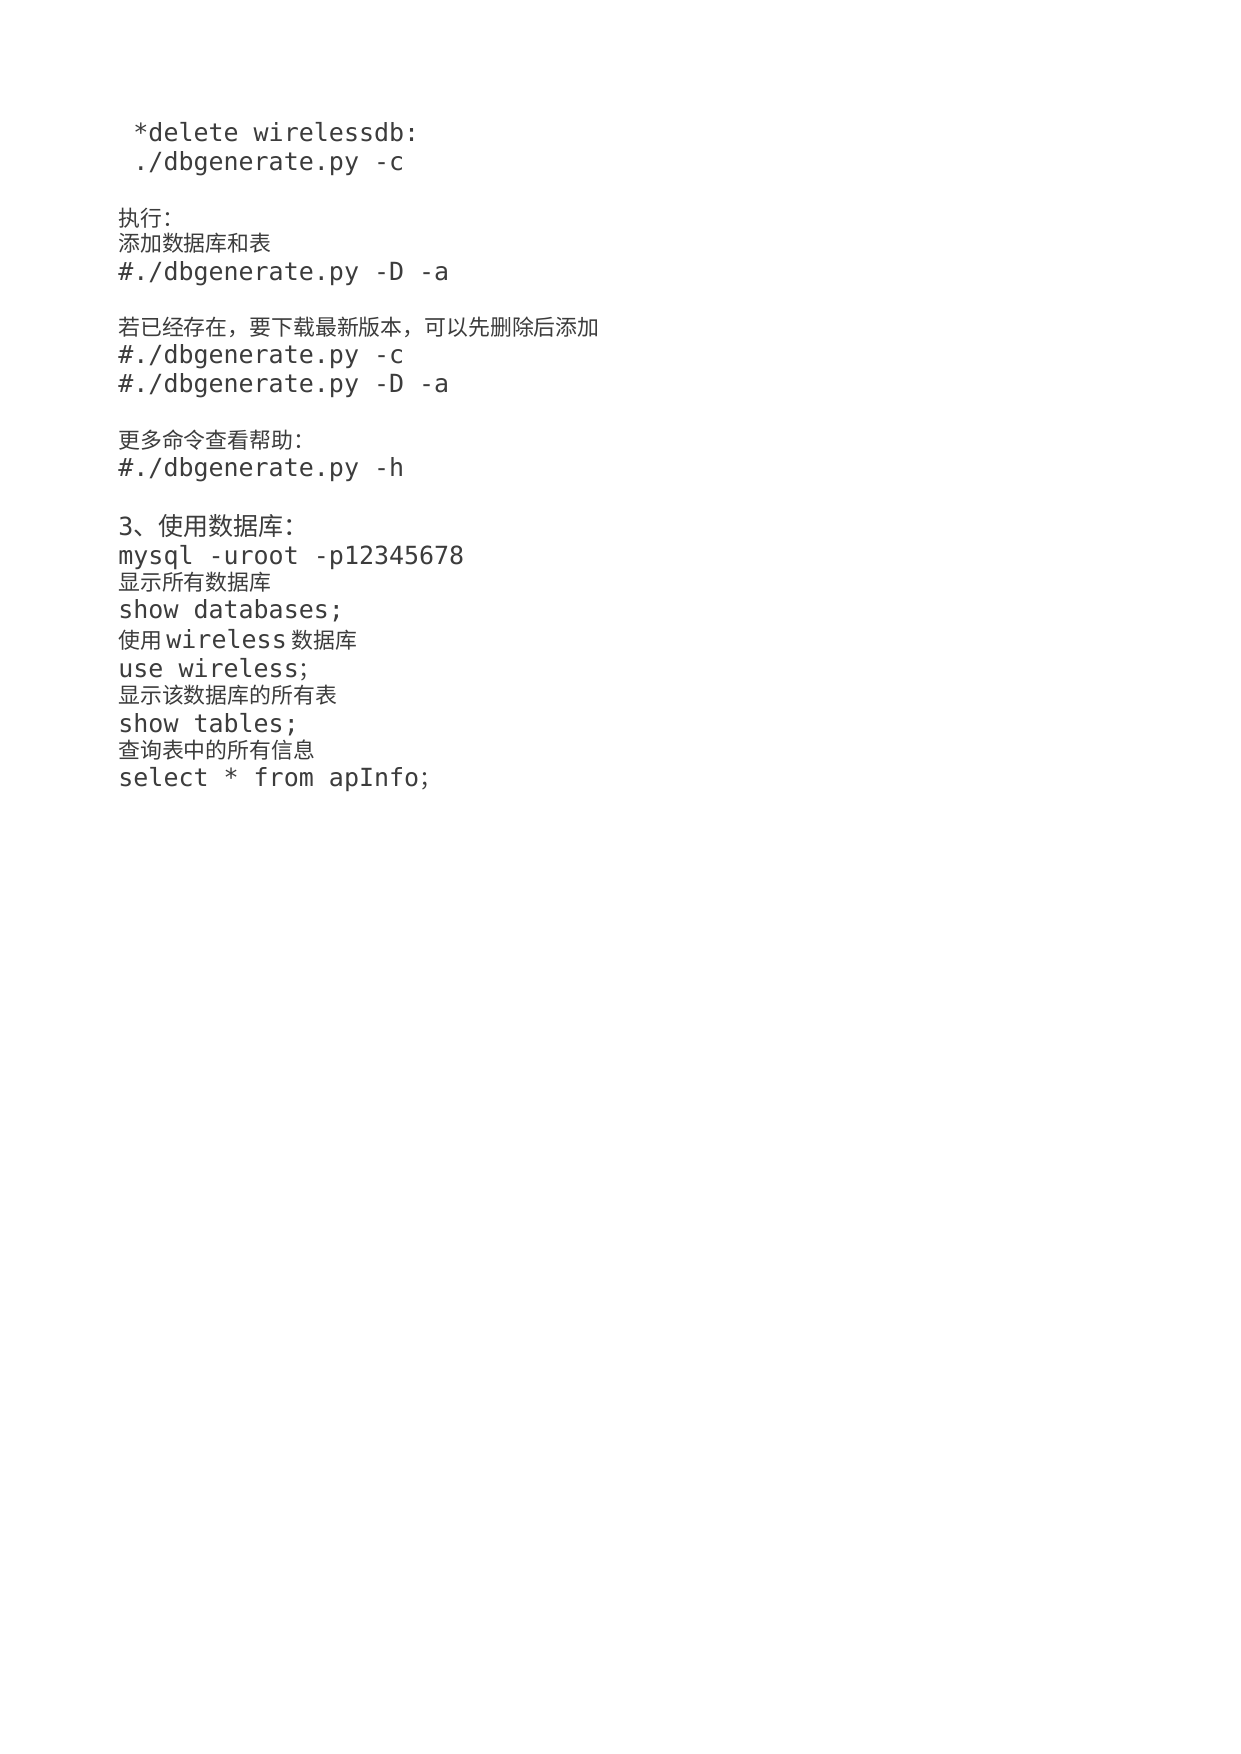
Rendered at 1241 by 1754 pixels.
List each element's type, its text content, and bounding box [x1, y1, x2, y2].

text use wireless； [118, 654, 1122, 683]
text 显示该数据库的所有表 [118, 683, 1122, 709]
text 更多命令查看帮助： #./dbgenerate.py -h [118, 399, 1122, 483]
text 显示所有数据库 [118, 570, 1122, 596]
text 若已经存在，要下载最新版本，可以先删除后添加 [118, 315, 1122, 341]
text 3、使用数据库： [118, 512, 1122, 541]
text mysql -uroot -p12345678 [118, 541, 1122, 570]
text show databases; [118, 596, 1122, 625]
text 使用wireless数据库 [118, 625, 1122, 654]
text *delete wirelessdb: [118, 118, 1122, 147]
text 查询表中的所有信息 [118, 738, 1122, 763]
text 添加数据库和表 #./dbgenerate.py -D -a [118, 231, 1122, 286]
text show tables; [118, 709, 1122, 738]
text select * from apInfo； [118, 763, 1122, 851]
text 执行： [118, 206, 1122, 231]
text ./dbgenerate.py -c [118, 147, 1122, 176]
text #./dbgenerate.py -c #./dbgenerate.py -D -a [118, 341, 1122, 399]
